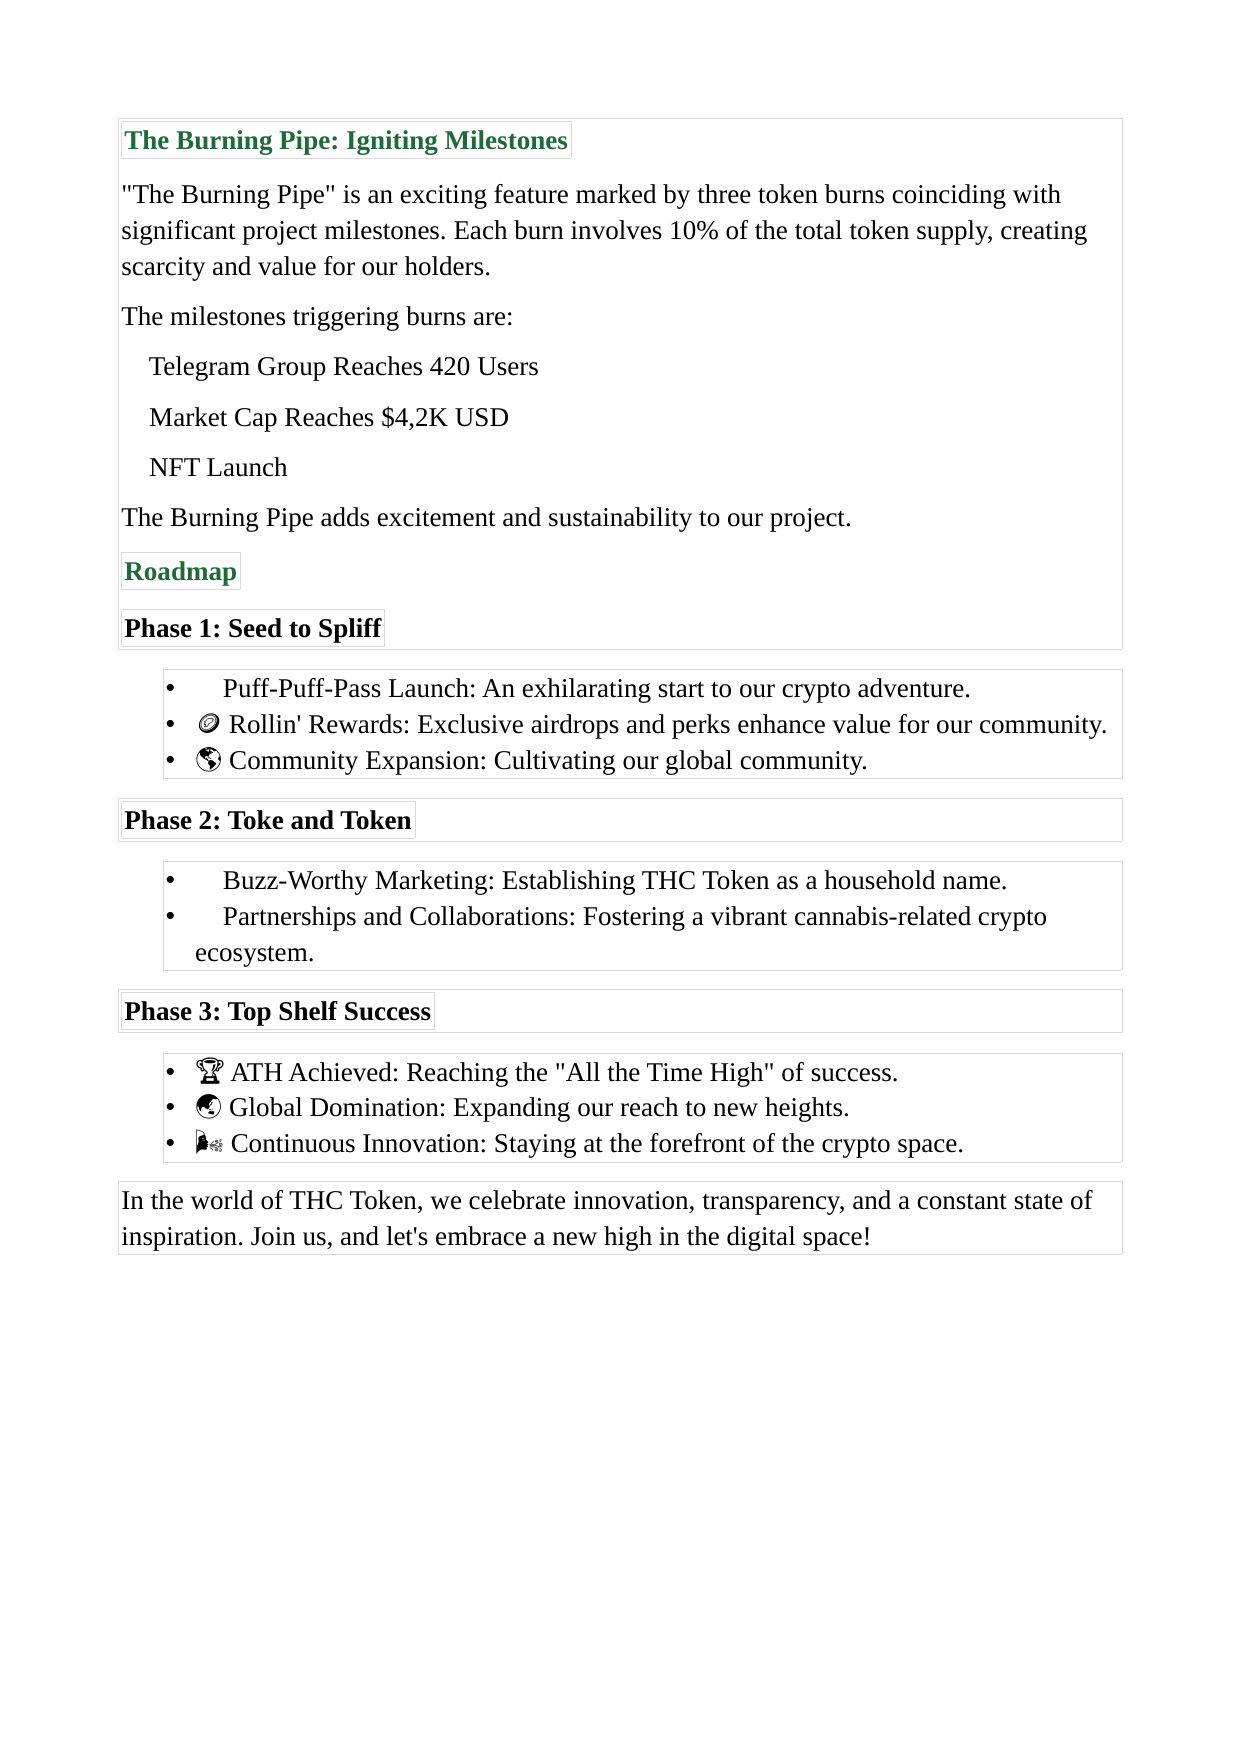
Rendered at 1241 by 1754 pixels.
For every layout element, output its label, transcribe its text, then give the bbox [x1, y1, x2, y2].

list 🚀 Puff-Puff-Pass Launch: An exhilarating start to our crypto adventure. [164, 670, 1122, 704]
text The milestones triggering burns are: [119, 297, 1122, 331]
list 🌏 Global Domination: Expanding our reach to new heights. [164, 1088, 1122, 1123]
list 🪙 Rollin' Rewards: Exclusive airdrops and perks enhance value for our community. [164, 705, 1122, 739]
text Phase 1: Seed to Spliff [119, 606, 1122, 649]
text The Burning Pipe adds excitement and sustainability to our project. [119, 498, 1122, 533]
text 🔥 NFT Launch [119, 448, 1122, 482]
text Roadmap [119, 549, 1122, 589]
text In the world of THC Token, we celebrate innovation, transparency, and a constant state of inspiration. Join us, and let's embrace a new high in the digital space! 🚀🌿 [119, 1182, 1122, 1254]
text Phase 3: Top Shelf Success [119, 990, 1122, 1032]
list 🌎 Community Expansion: Cultivating our global community. [164, 741, 1122, 778]
text Phase 2: Toke and Token [119, 799, 1122, 841]
list 🤝 Partnerships and Collaborations: Fostering a vibrant cannabis-related crypto ecosystem. [164, 897, 1122, 970]
list 📣 Buzz-Worthy Marketing: Establishing THC Token as a household name. [164, 862, 1122, 895]
text 🔥 Market Cap Reaches $4,2K USD [119, 398, 1122, 432]
text 🔥 Telegram Group Reaches 420 Users [119, 347, 1122, 382]
list 🌬️ Continuous Innovation: Staying at the forefront of the crypto space. [164, 1124, 1122, 1162]
list 🏆 ATH Achieved: Reaching the "All the Time High" of success. [164, 1054, 1122, 1087]
text "The Burning Pipe" is an exciting feature marked by three token burns coinciding with significant project milestones. Each burn involves 10% of the total token supply, creating scarcity and value for our holders. [119, 175, 1122, 281]
text The Burning Pipe: Igniting Milestones [119, 119, 1122, 158]
